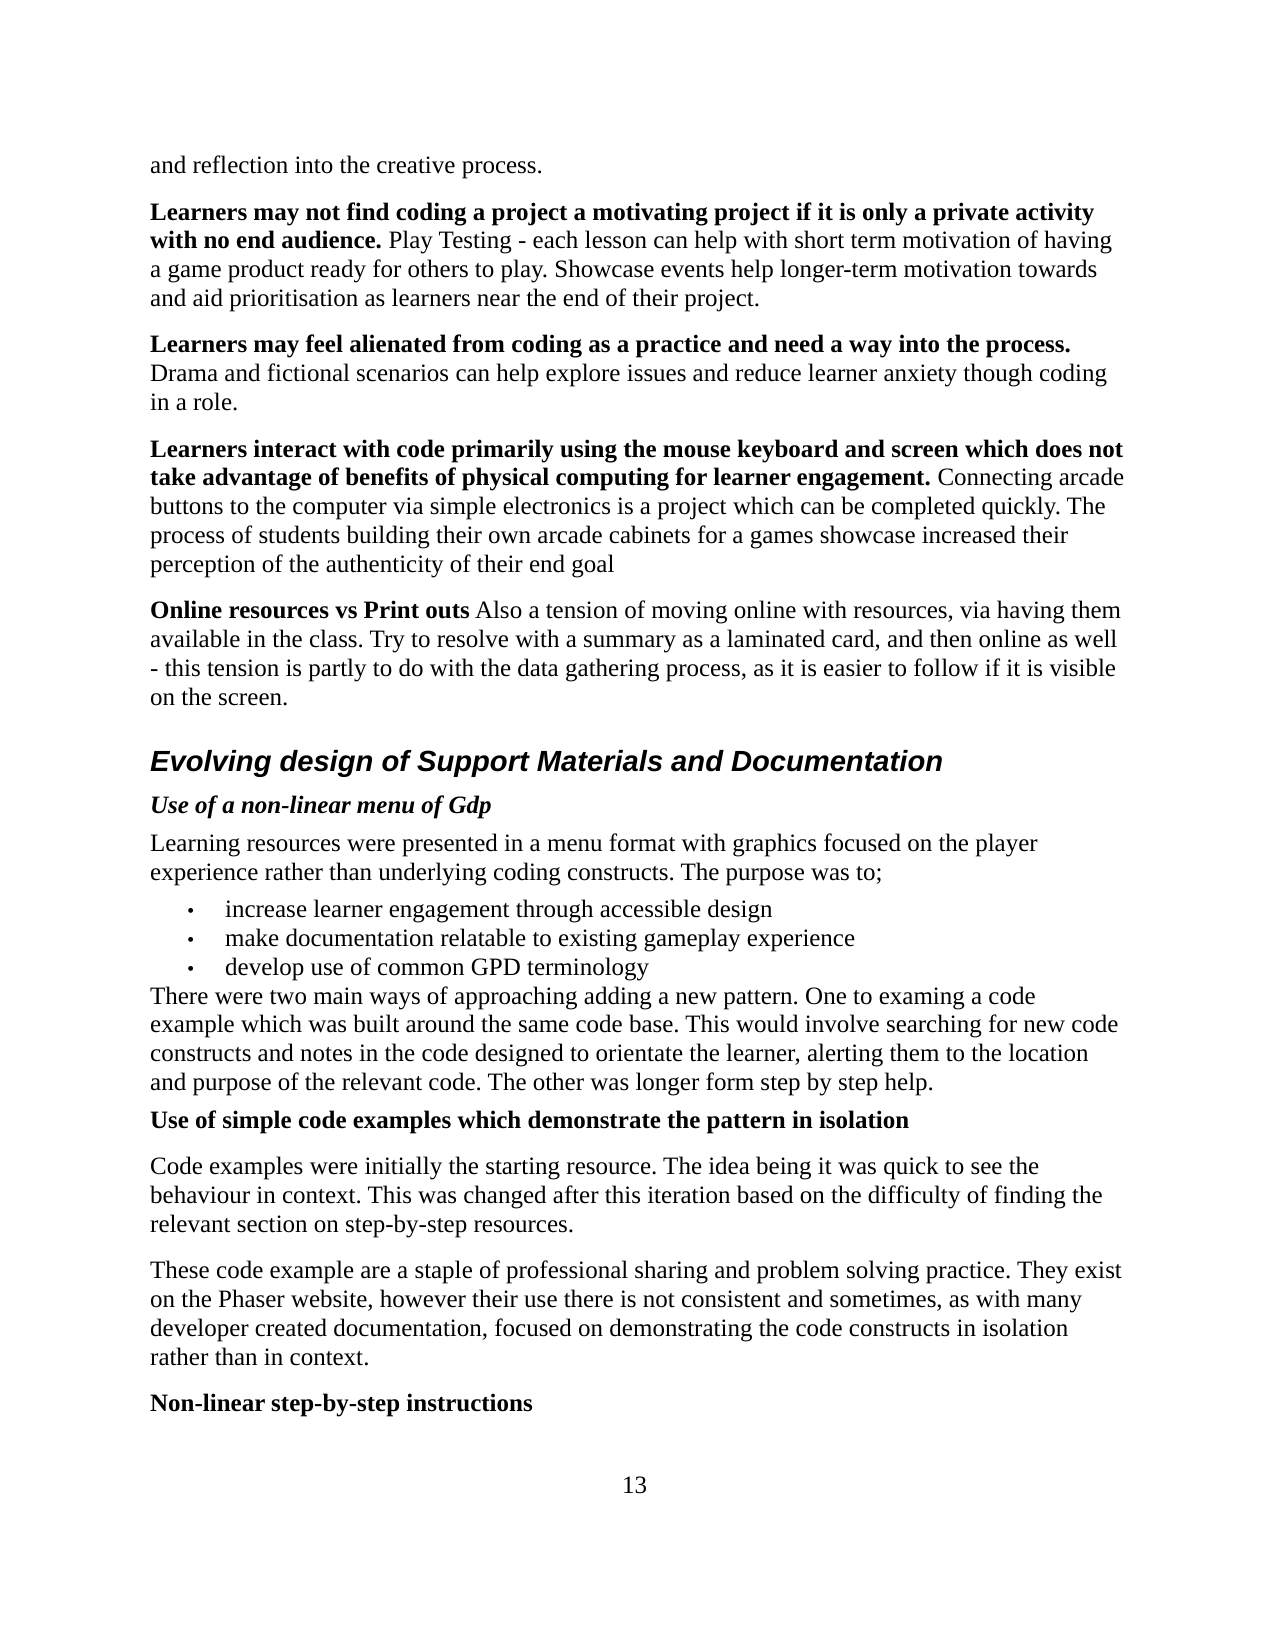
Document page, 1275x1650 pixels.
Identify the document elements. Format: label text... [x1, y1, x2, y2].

text Use of simple code examples which demonstrate the pattern in isolation [150, 1105, 1125, 1133]
text Learners interact with code primarily using the mouse keyboard and screen which does not take advantage of benefits of physical computing for learner engagement. Connecting arcade buttons to the computer via simple electronics is a project which can be completed quickly. The process of students building their own arcade cabinets for a games showcase increased their perception of the authenticity of their end goal [150, 434, 1125, 577]
text Use of a non-linear menu of Gdp [150, 790, 1125, 819]
text There were two main ways of approaching adding a new pattern. One to examing a code example which was built around the same code base. This would involve searching for new code constructs and notes in the code designed to orientate the learner, alerting them to the location and purpose of the relevant code. The other was longer form step by step help. [150, 981, 1125, 1096]
list develop use of common GPD terminology [187, 952, 1125, 981]
text Online resources vs Print outs Also a tension of moving online with resources, via having them available in the class. Try to resolve with a summary as a laminated card, and then online as well - this tension is partly to do with the data gathering process, as it is easier to follow if it is visible on the screen. [150, 595, 1125, 710]
text and reflection into the creative process. [150, 150, 1125, 179]
list make documentation relatable to existing gameplay experience [187, 923, 1125, 952]
subtitle Evolving design of Support Materials and Documentation [150, 744, 1125, 778]
text Learners may feel alienated from coding as a practice and need a way into the process. Drama and fictional scenarios can help explore issues and reduce learner anxiety though coding in a role. [150, 329, 1125, 416]
text Code examples were initially the starting resource. The idea being it was quick to see the behaviour in context. This was changed after this iteration based on the difficulty of finding the relevant section on step-by-step resources. [150, 1151, 1125, 1238]
text Learning resources were presented in a menu format with graphics focused on the player experience rather than underlying coding constructs. The purpose was to; [150, 828, 1125, 886]
list increase learner engagement through accessible design [187, 894, 1125, 923]
text Learners may not find coding a project a motivating project if it is only a private activity with no end audience. Play Testing - each lesson can help with short term motivation of having a game product ready for others to play. Showcase events help longer-term motivation towards and aid prioritisation as learners near the end of their project. [150, 197, 1125, 312]
text Non-linear step-by-step instructions [150, 1388, 1125, 1417]
text These code example are a staple of professional sharing and problem solving practice. They exist on the Phaser website, however their use there is not consistent and sometimes, as with many developer created documentation, focused on demonstrating the code constructs in isolation rather than in context. [150, 1256, 1125, 1371]
